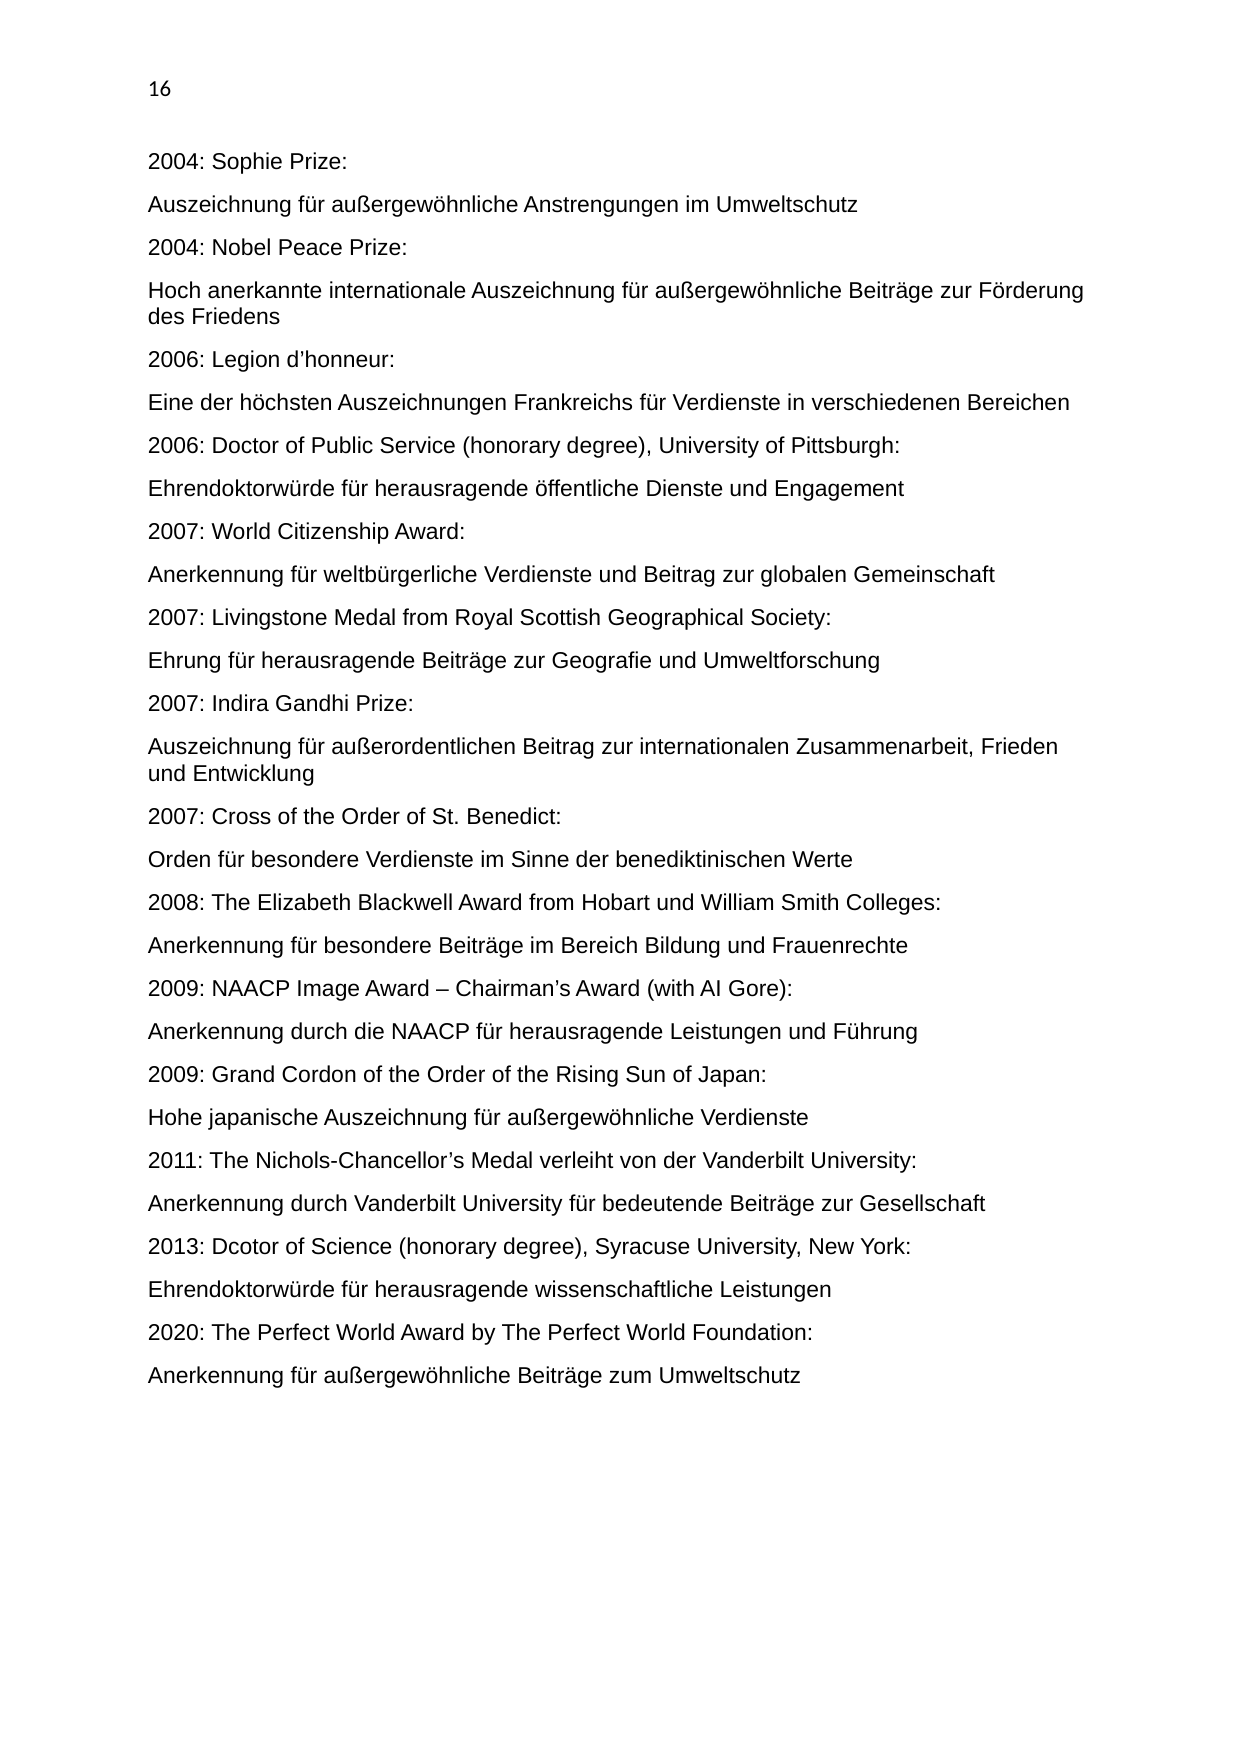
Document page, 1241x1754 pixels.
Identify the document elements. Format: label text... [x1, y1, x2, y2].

text 2006: Doctor of Public Service (honorary degree), University of Pittsburgh: [148, 432, 1093, 458]
text 2009: NAACP Image Award – Chairman’s Award (with AI Gore): [148, 975, 1093, 1001]
text Anerkennung durch die NAACP für herausragende Leistungen und Führung [148, 1018, 1093, 1044]
text 2006: Legion d’honneur: [148, 346, 1093, 372]
text 2020: The Perfect World Award by The Perfect World Foundation: [148, 1319, 1093, 1345]
text Ehrung für herausragende Beiträge zur Geografie und Umweltforschung [148, 647, 1093, 673]
text Hoch anerkannte internationale Auszeichnung für außergewöhnliche Beiträge zur Förderung des Friedens [148, 277, 1093, 329]
text Auszeichnung für außergewöhnliche Anstrengungen im Umweltschutz [148, 191, 1093, 217]
text Eine der höchsten Auszeichnungen Frankreichs für Verdienste in verschiedenen Bereichen [148, 389, 1093, 415]
text Anerkennung durch Vanderbilt University für bedeutende Beiträge zur Gesellschaft [148, 1190, 1093, 1216]
text Ehrendoktorwürde für herausragende öffentliche Dienste und Engagement [148, 475, 1093, 501]
text 2007: World Citizenship Award: [148, 518, 1093, 544]
text Anerkennung für weltbürgerliche Verdienste und Beitrag zur globalen Gemeinschaft [148, 561, 1093, 587]
text 2011: The Nichols-Chancellor’s Medal verleiht von der Vanderbilt University: [148, 1147, 1093, 1173]
text 2004: Nobel Peace Prize: [148, 234, 1093, 260]
text 2007: Indira Gandhi Prize: [148, 690, 1093, 717]
text 2004: Sophie Prize: [148, 148, 1093, 174]
text Ehrendoktorwürde für herausragende wissenschaftliche Leistungen [148, 1276, 1093, 1302]
text 2009: Grand Cordon of the Order of the Rising Sun of Japan: [148, 1061, 1093, 1087]
text 2008: The Elizabeth Blackwell Award from Hobart und William Smith Colleges: [148, 889, 1093, 915]
text 2007: Cross of the Order of St. Benedict: [148, 803, 1093, 829]
text 2013: Dcotor of Science (honorary degree), Syracuse University, New York: [148, 1233, 1093, 1259]
text Hohe japanische Auszeichnung für außergewöhnliche Verdienste [148, 1104, 1093, 1130]
text Anerkennung für außergewöhnliche Beiträge zum Umweltschutz [148, 1362, 1093, 1388]
text Anerkennung für besondere Beiträge im Bereich Bildung und Frauenrechte [148, 932, 1093, 958]
text Orden für besondere Verdienste im Sinne der benediktinischen Werte [148, 846, 1093, 872]
text Auszeichnung für außerordentlichen Beitrag zur internationalen Zusammenarbeit, Frieden und Entwicklung [148, 733, 1093, 786]
text 2007: Livingstone Medal from Royal Scottish Geographical Society: [148, 604, 1093, 631]
